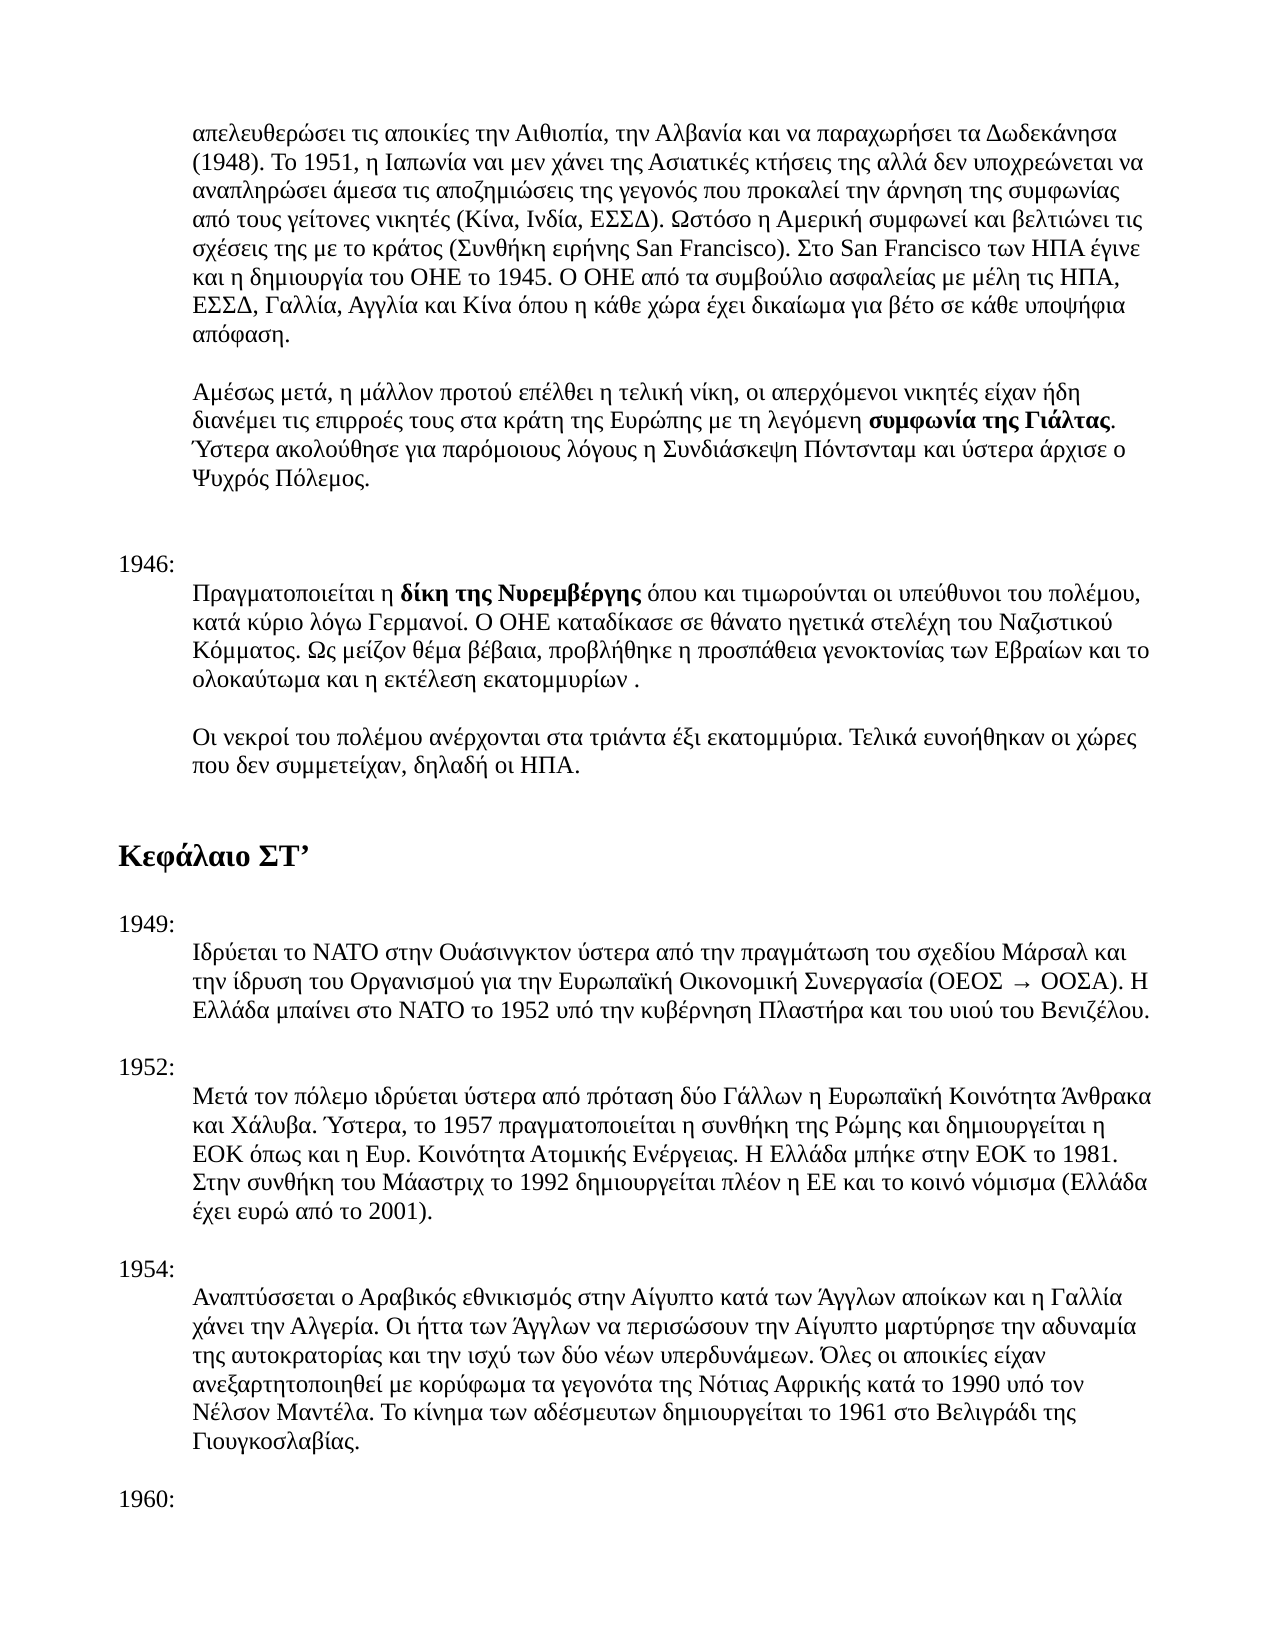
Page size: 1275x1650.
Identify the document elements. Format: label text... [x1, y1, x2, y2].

text Κεφάλαιο ΣΤ’ [118, 837, 1157, 873]
text 1946: [118, 549, 1157, 578]
text 1954: [118, 1254, 1157, 1282]
text 1949: [118, 909, 1157, 937]
text Ιδρύεται το ΝΑΤΟ στην Ουάσινγκτον ύστερα από την πραγμάτωση του σχεδίου Μάρσαλ και την ίδρυση του Οργανισμού για την Ευρωπαϊκή Οικονομική Συνεργασία (ΟΕΟΣ → ΟΟΣΑ). Η Ελλάδα μπαίνει στο ΝΑΤΟ το 1952 υπό την κυβέρνηση Πλαστήρα και του υιού του Βενιζέλου. [192, 937, 1157, 1024]
text Οι νεκροί του πολέμου ανέρχονται στα τριάντα έξι εκατομμύρια. Τελικά ευνοήθηκαν οι χώρες που δεν συμμετείχαν, δηλαδή οι ΗΠΑ. [192, 722, 1157, 779]
text 1960: [118, 1484, 1157, 1512]
text Μετά τον πόλεμο ιδρύεται ύστερα από πρόταση δύο Γάλλων η Ευρωπαϊκή Κοινότητα Άνθρακα και Χάλυβα. Ύστερα, το 1957 πραγματοποιείται η συνθήκη της Ρώμης και δημιουργείται η ΕΟΚ όπως και η Ευρ. Κοινότητα Ατομικής Ενέργειας. Η Ελλάδα μπήκε στην ΕΟΚ το 1981. Στην συνθήκη του Μάαστριχ το 1992 δημιουργείται πλέον η ΕΕ και το κοινό νόμισμα (Ελλάδα έχει ευρώ από το 2001). [192, 1081, 1157, 1225]
text Αναπτύσσεται ο Αραβικός εθνικισμός στην Αίγυπτο κατά των Άγγλων αποίκων και η Γαλλία χάνει την Αλγερία. Οι ήττα των Άγγλων να περισώσουν την Αίγυπτο μαρτύρησε την αδυναμία της αυτοκρατορίας και την ισχύ των δύο νέων υπερδυνάμεων. Όλες οι αποικίες είχαν ανεξαρτητοποιηθεί με κορύφωμα τα γεγονότα της Νότιας Αφρικής κατά το 1990 υπό τον Νέλσον Μαντέλα. Το κίνημα των αδέσμευτων δημιουργείται το 1961 στο Βελιγράδι της Γιουγκοσλαβίας. [192, 1282, 1157, 1455]
text 1952: [118, 1052, 1157, 1081]
text Πραγματοποιείται η δίκη της Νυρεμβέργης όπου και τιμωρούνται οι υπεύθυνοι του πολέμου, κατά κύριο λόγω Γερμανοί. Ο ΟΗΕ καταδίκασε σε θάνατο ηγετικά στελέχη του Ναζιστικού Κόμματος. Ως μείζον θέμα βέβαια, προβλήθηκε η προσπάθεια γενοκτονίας των Εβραίων και το ολοκαύτωμα και η εκτέλεση εκατομμυρίων . [192, 578, 1157, 693]
text απελευθερώσει τις αποικίες την Αιθιοπία, την Αλβανία και να παραχωρήσει τα Δωδεκάνησα (1948). Το 1951, η Ιαπωνία ναι μεν χάνει της Ασιατικές κτήσεις της αλλά δεν υποχρεώνεται να αναπληρώσει άμεσα τις αποζημιώσεις της γεγονός που προκαλεί την άρνηση της συμφωνίας από τους γείτονες νικητές (Κίνα, Ινδία, ΕΣΣΔ). Ωστόσο η Αμερική συμφωνεί και βελτιώνει τις σχέσεις της με το κράτος (Συνθήκη ειρήνης San Francisco). Στο San Francisco των ΗΠΑ έγινε και η δημιουργία του ΟΗΕ το 1945. Ο ΟΗΕ από τα συμβούλιο ασφαλείας με μέλη τις ΗΠΑ, ΕΣΣΔ, Γαλλία, Αγγλία και Κίνα όπου η κάθε χώρα έχει δικαίωμα για βέτο σε κάθε υποψήφια απόφαση. [192, 118, 1157, 348]
text Αμέσως μετά, η μάλλον προτού επέλθει η τελική νίκη, οι απερχόμενοι νικητές είχαν ήδη διανέμει τις επιρροές τους στα κράτη της Ευρώπης με τη λεγόμενη συμφωνία της Γιάλτας. Ύστερα ακολούθησε για παρόμοιους λόγους η Συνδιάσκεψη Πόντσνταμ και ύστερα άρχισε ο Ψυχρός Πόλεμος. [192, 377, 1157, 492]
